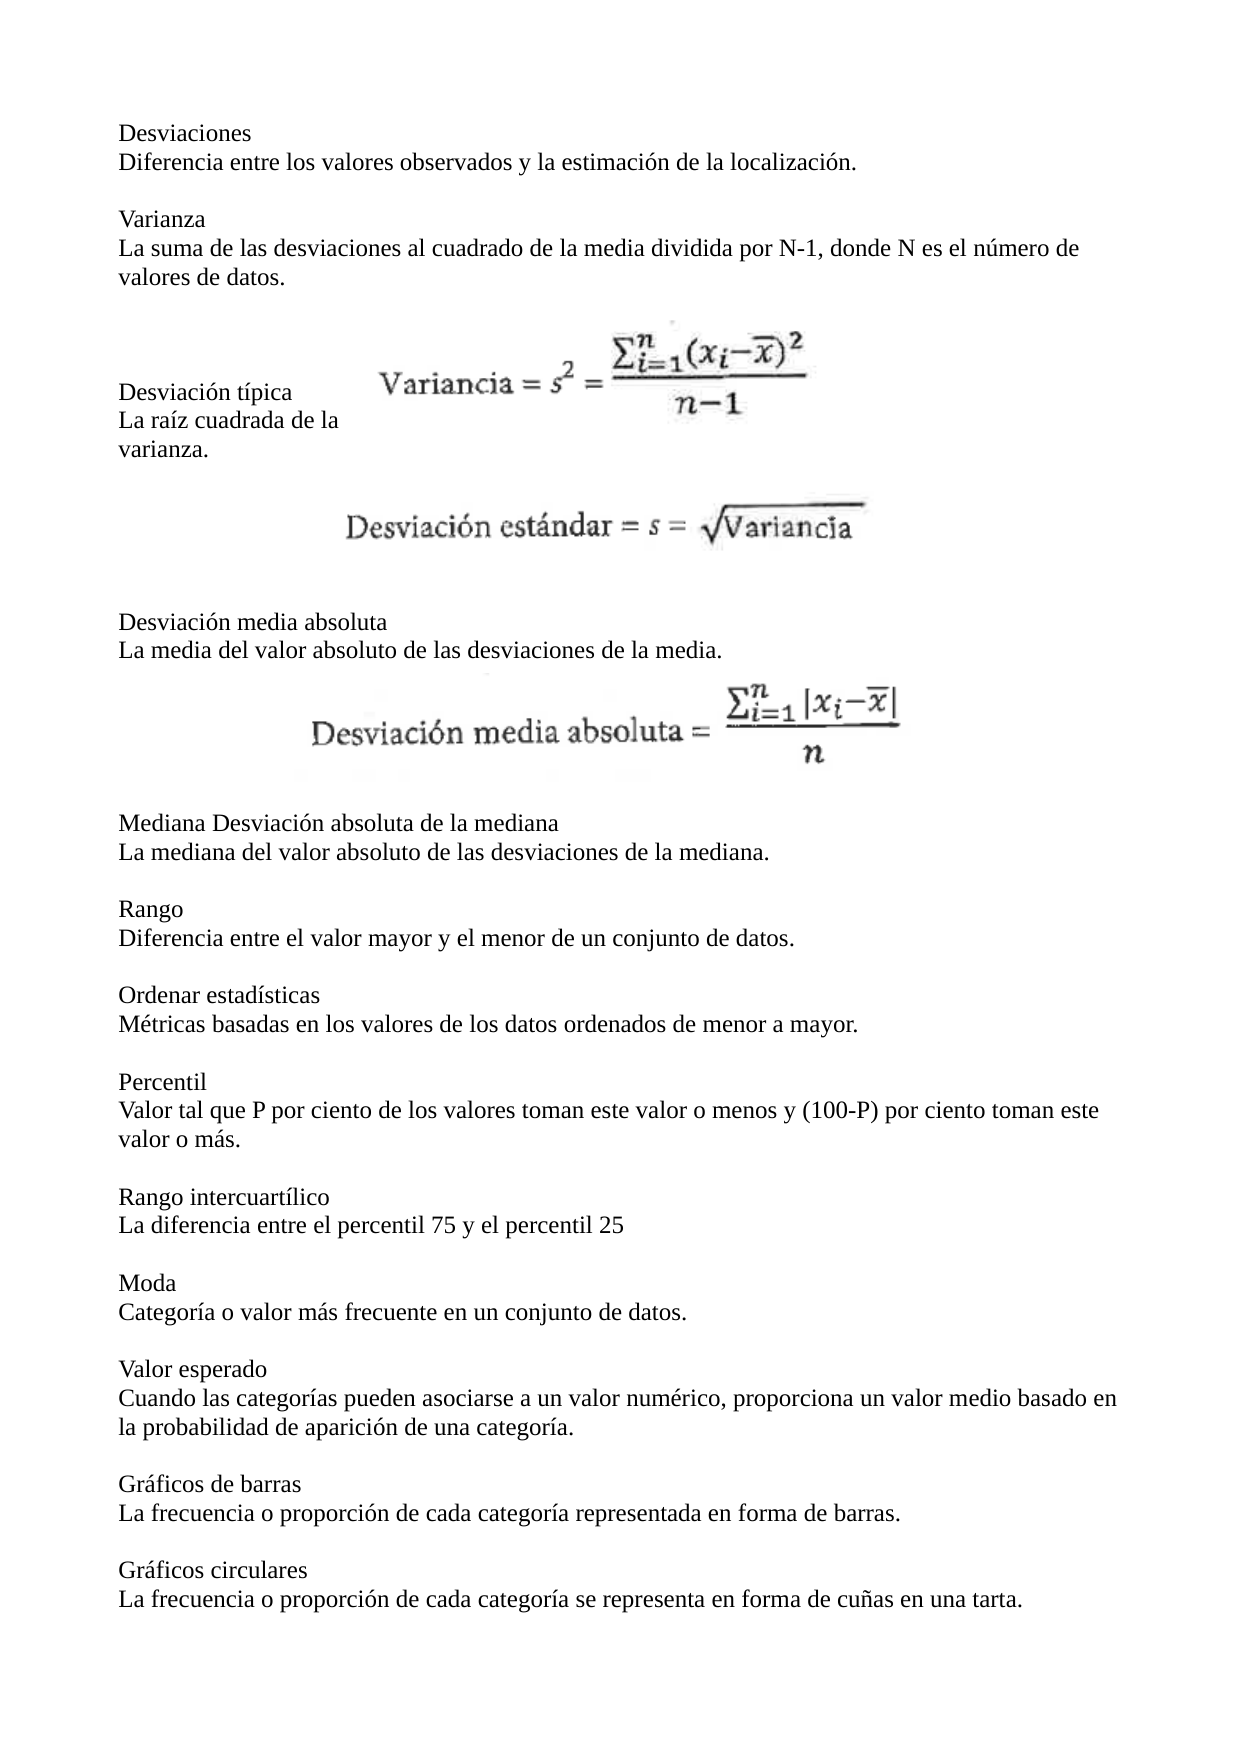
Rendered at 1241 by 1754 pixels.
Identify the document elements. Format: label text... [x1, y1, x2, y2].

text Rango intercuartílico [118, 1182, 1122, 1211]
text Valor tal que P por ciento de los valores toman este valor o menos y (100-P) por ciento toman este valor o más. [118, 1096, 1122, 1153]
text Rango [118, 894, 1122, 923]
text La media del valor absoluto de las desviaciones de la media. [118, 636, 1122, 664]
text La suma de las desviaciones al cuadrado de la media dividida por N-1, donde N es el número de valores de datos. [118, 233, 1122, 291]
picture [275, 673, 965, 783]
text Desviaciones [118, 118, 1122, 147]
text Desviación media absoluta [118, 607, 1122, 636]
text La mediana del valor absoluto de las desviaciones de la mediana. [118, 837, 1122, 866]
text Ordenar estadísticas [118, 981, 1122, 1009]
text Categoría o valor más frecuente en un conjunto de datos. [118, 1297, 1122, 1326]
text Gráficos de barras [118, 1469, 1122, 1498]
text Varianza [118, 204, 1122, 233]
picture [356, 319, 884, 435]
text [884, 377, 1122, 406]
text La frecuencia o proporción de cada categoría representada en forma de barras. [118, 1498, 1122, 1527]
text Diferencia entre los valores observados y la estimación de la localización. [118, 147, 1122, 176]
text La frecuencia o proporción de cada categoría se representa en forma de cuñas en una tarta. [118, 1584, 1122, 1613]
text Mediana Desviación absoluta de la mediana [118, 808, 1122, 837]
text Gráficos circulares [118, 1556, 1122, 1584]
text Métricas basadas en los valores de los datos ordenados de menor a mayor. [118, 1009, 1122, 1038]
text Diferencia entre el valor mayor y el menor de un conjunto de datos. [118, 923, 1122, 952]
text Percentil [118, 1067, 1122, 1096]
text Valor esperado [118, 1354, 1122, 1383]
picture [340, 472, 900, 565]
text La diferencia entre el percentil 75 y el percentil 25 [118, 1211, 1122, 1239]
text Desviación típica [118, 377, 356, 406]
text Moda [118, 1268, 1122, 1297]
text Cuando las categorías pueden asociarse a un valor numérico, proporciona un valor medio basado en la probabilidad de aparición de una categoría. [118, 1383, 1122, 1441]
text La raíz cuadrada de la varianza. [118, 406, 1122, 463]
